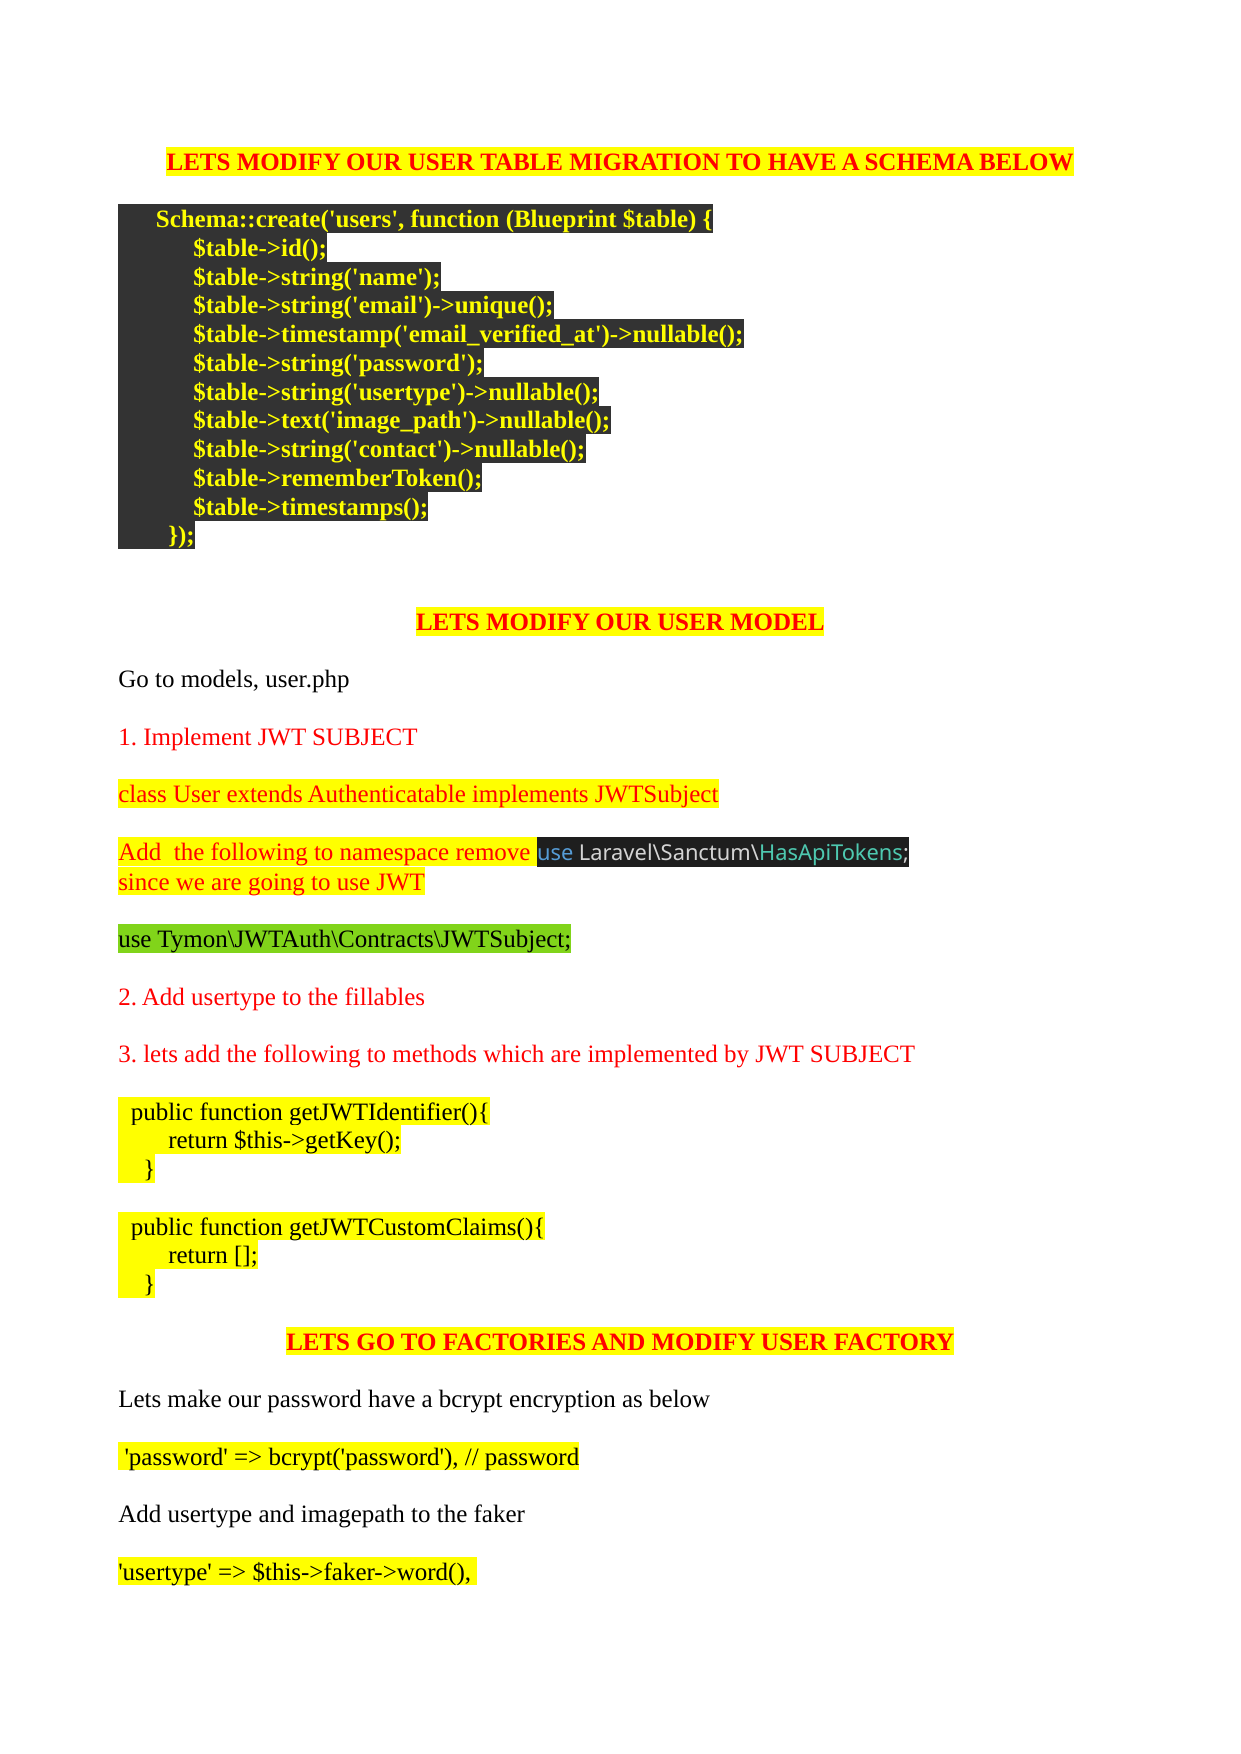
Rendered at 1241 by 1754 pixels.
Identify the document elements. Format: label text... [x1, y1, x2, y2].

text $table->string('password'); [118, 348, 1122, 377]
text $table->timestamps(); [118, 492, 1122, 521]
text Add the following to namespace remove use Laravel\Sanctum\HasApiTokens; [118, 837, 1122, 867]
text since we are going to use JWT [118, 867, 1122, 895]
text $table->id(); [118, 233, 1122, 262]
text 'usertype' => $this->faker->word(), [118, 1557, 1122, 1585]
text $table->string('usertype')->nullable(); [118, 377, 1122, 406]
text $table->string('contact')->nullable(); [118, 434, 1122, 463]
text $table->string('email')->unique(); [118, 291, 1122, 319]
text $table->string('name'); [118, 262, 1122, 291]
text LETS MODIFY OUR USER TABLE MIGRATION TO HAVE A SCHEMA BELOW [118, 147, 1122, 176]
text LETS GO TO FACTORIES AND MODIFY USER FACTORY [118, 1327, 1122, 1355]
text 1. Implement JWT SUBJECT [118, 722, 1122, 751]
text class User extends Authenticatable implements JWTSubject [118, 779, 1122, 808]
text Schema::create('users', function (Blueprint $table) { [118, 204, 1122, 233]
text 3. lets add the following to methods which are implemented by JWT SUBJECT [118, 1039, 1122, 1068]
text public function getJWTIdentifier(){ [118, 1097, 1122, 1125]
text $table->text('image_path')->nullable(); [118, 406, 1122, 434]
text public function getJWTCustomClaims(){ [118, 1212, 1122, 1240]
text $table->rememberToken(); [118, 463, 1122, 492]
text return $this->getKey(); [118, 1125, 1122, 1154]
text Add usertype and imagepath to the faker [118, 1499, 1122, 1528]
text } [118, 1154, 1122, 1183]
text $table->timestamp('email_verified_at')->nullable(); [118, 319, 1122, 348]
text 2. Add usertype to the fillables [118, 982, 1122, 1010]
text return []; [118, 1240, 1122, 1269]
text LETS MODIFY OUR USER MODEL [118, 607, 1122, 636]
text Go to models, user.php [118, 664, 1122, 693]
text }); [118, 521, 1122, 549]
text } [118, 1269, 1122, 1298]
text Lets make our password have a bcrypt encryption as below [118, 1384, 1122, 1413]
text use Tymon\JWTAuth\Contracts\JWTSubject; [118, 924, 1122, 953]
text 'password' => bcrypt('password'), // password [118, 1442, 1122, 1470]
